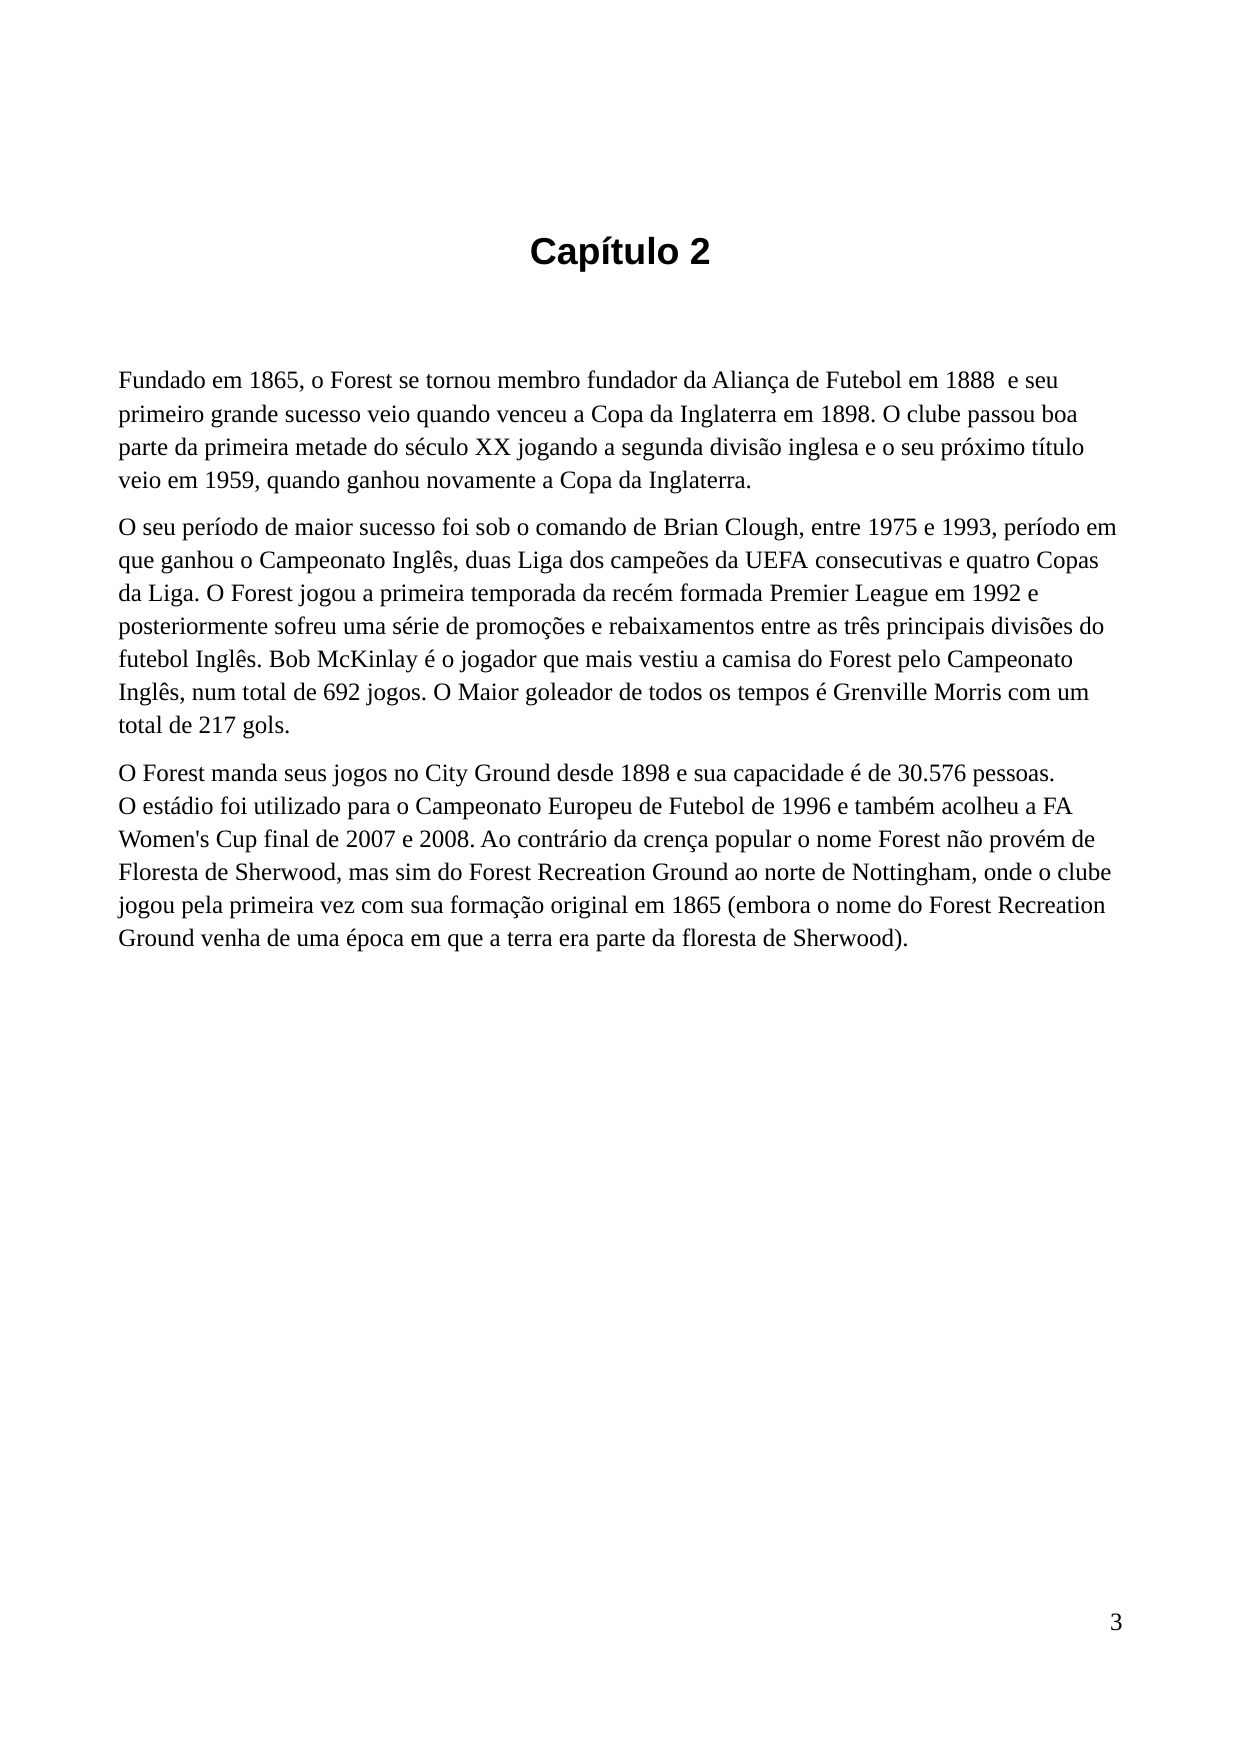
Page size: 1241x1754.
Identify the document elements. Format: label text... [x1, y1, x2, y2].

text O seu período de maior sucesso foi sob o comando de Brian Clough, entre 1975 e 1993, período em que ganhou o Campeonato Inglês, duas Liga dos campeões da UEFA consecutivas e quatro Copas da Liga. O Forest jogou a primeira temporada da recém formada Premier League em 1992 e posteriormente sofreu uma série de promoções e rebaixamentos entre as três principais divisões do futebol Inglês. Bob McKinlay é o jogador que mais vestiu a camisa do Forest pelo Campeonato Inglês, num total de 692 jogos. O Maior goleador de todos os tempos é Grenville Morris com um total de 217 gols. [118, 512, 1122, 739]
text Fundado em 1865, o Forest se tornou membro fundador da Aliança de Futebol em 1888 e seu primeiro grande sucesso veio quando venceu a Copa da Inglaterra em 1898. O clube passou boa parte da primeira metade do século XX jogando a segunda divisão inglesa e o seu próximo título veio em 1959, quando ganhou novamente a Copa da Inglaterra. [118, 366, 1122, 493]
subtitle Capítulo 2 [118, 229, 1122, 272]
text O Forest manda seus jogos no City Ground desde 1898 e sua capacidade é de 30.576 pessoas. O estádio foi utilizado para o Campeonato Europeu de Futebol de 1996 e também acolheu a FA Women's Cup final de 2007 e 2008. Ao contrário da crença popular o nome Forest não provém de Floresta de Sherwood, mas sim do Forest Recreation Ground ao norte de Nottingham, onde o clube jogou pela primeira vez com sua formação original em 1865 (embora o nome do Forest Recreation Ground venha de uma época em que a terra era parte da floresta de Sherwood). [118, 758, 1122, 952]
